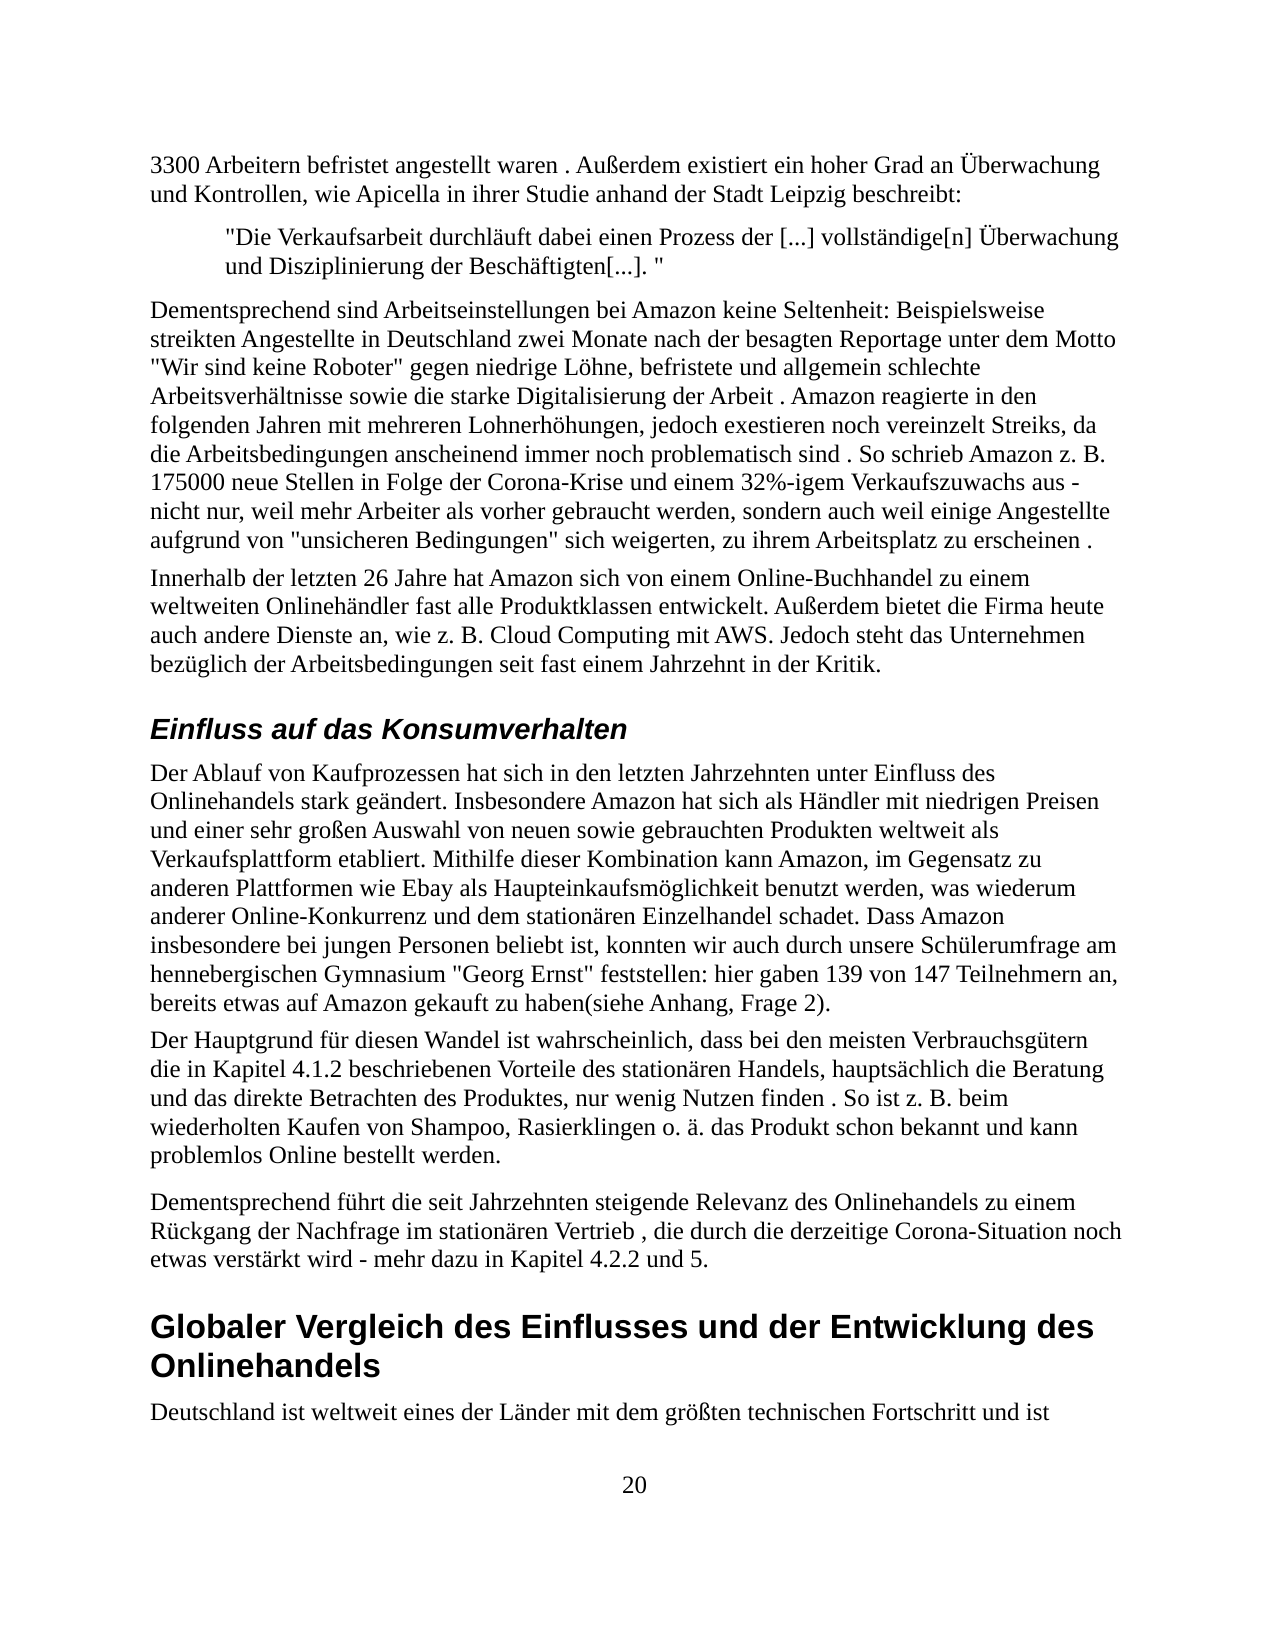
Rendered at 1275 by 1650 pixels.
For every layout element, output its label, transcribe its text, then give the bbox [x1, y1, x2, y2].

text Der Ablauf von Kaufprozessen hat sich in den letzten Jahrzehnten unter Einfluss des Onlinehandels stark geändert. Insbesondere Amazon hat sich als Händler mit niedrigen Preisen und einer sehr großen Auswahl von neuen sowie gebrauchten Produkten weltweit als Verkaufsplattform etabliert. Mithilfe dieser Kombination kann Amazon, im Gegensatz zu anderen Plattformen wie Ebay als Haupteinkaufsmöglichkeit benutzt werden, was wiederum anderer Online-Konkurrenz und dem stationären Einzelhandel schadet. Dass Amazon insbesondere bei jungen Personen beliebt ist, konnten wir auch durch unsere Schülerumfrage am hennebergischen Gymnasium "Georg Ernst" feststellen: hier gaben 139 von 147 Teilnehmern an, bereits etwas auf Amazon gekauft zu haben(siehe Anhang, Frage 2). [150, 758, 1125, 1016]
subtitle Einfluss auf das Konsumverhalten [150, 712, 1125, 745]
subtitle Globaler Vergleich des Einflusses und der Entwicklung des Onlinehandels [150, 1307, 1125, 1384]
text Deutschland ist weltweit eines der Länder mit dem größten technischen Fortschritt und ist [150, 1397, 1125, 1426]
text Dementsprechend sind Arbeitseinstellungen bei Amazon keine Seltenheit: Beispielsweise streikten Angestellte in Deutschland zwei Monate nach der besagten Reportage unter dem Motto "Wir sind keine Roboter" gegen niedrige Löhne, befristete und allgemein schlechte Arbeitsverhältnisse sowie die starke Digitalisierung der Arbeit . Amazon reagierte in den folgenden Jahren mit mehreren Lohnerhöhungen, jedoch exestieren noch vereinzelt Streiks, da die Arbeitsbedingungen anscheinend immer noch problematisch sind . So schrieb Amazon z. B. 175000 neue Stellen in Folge der Corona-Krise und einem 32%-igem Verkaufszuwachs aus - nicht nur, weil mehr Arbeiter als vorher gebraucht werden, sondern auch weil einige Angestellte aufgrund von "unsicheren Bedingungen" sich weigerten, zu ihrem Arbeitsplatz zu erscheinen . [150, 295, 1125, 554]
text 3300 Arbeitern befristet angestellt waren . Außerdem existiert ein hoher Grad an Überwachung und Kontrollen, wie Apicella in ihrer Studie anhand der Stadt Leipzig beschreibt: [150, 150, 1125, 207]
text "Die Verkaufsarbeit durchläuft dabei einen Prozess der [...] vollständige[n] Überwachung und Disziplinierung der Beschäftigten[...]. " [225, 222, 1125, 280]
text Der Hauptgrund für diesen Wandel ist wahrscheinlich, dass bei den meisten Verbrauchsgütern die in Kapitel 4.1.2 beschriebenen Vorteile des stationären Handels, hauptsächlich die Beratung und das direkte Betrachten des Produktes, nur wenig Nutzen finden . So ist z. B. beim wiederholten Kaufen von Shampoo, Rasierklingen o. ä. das Produkt schon bekannt und kann problemlos Online bestellt werden. [150, 1025, 1125, 1169]
text Dementsprechend führt die seit Jahrzehnten steigende Relevanz des Onlinehandels zu einem Rückgang der Nachfrage im stationären Vertrieb , die durch die derzeitige Corona-Situation noch etwas verstärkt wird - mehr dazu in Kapitel 4.2.2 und 5. [150, 1187, 1125, 1273]
text Innerhalb der letzten 26 Jahre hat Amazon sich von einem Online-Buchhandel zu einem weltweiten Onlinehändler fast alle Produktklassen entwickelt. Außerdem bietet die Firma heute auch andere Dienste an, wie z. B. Cloud Computing mit AWS. Jedoch steht das Unternehmen bezüglich der Arbeitsbedingungen seit fast einem Jahrzehnt in der Kritik. [150, 563, 1125, 678]
